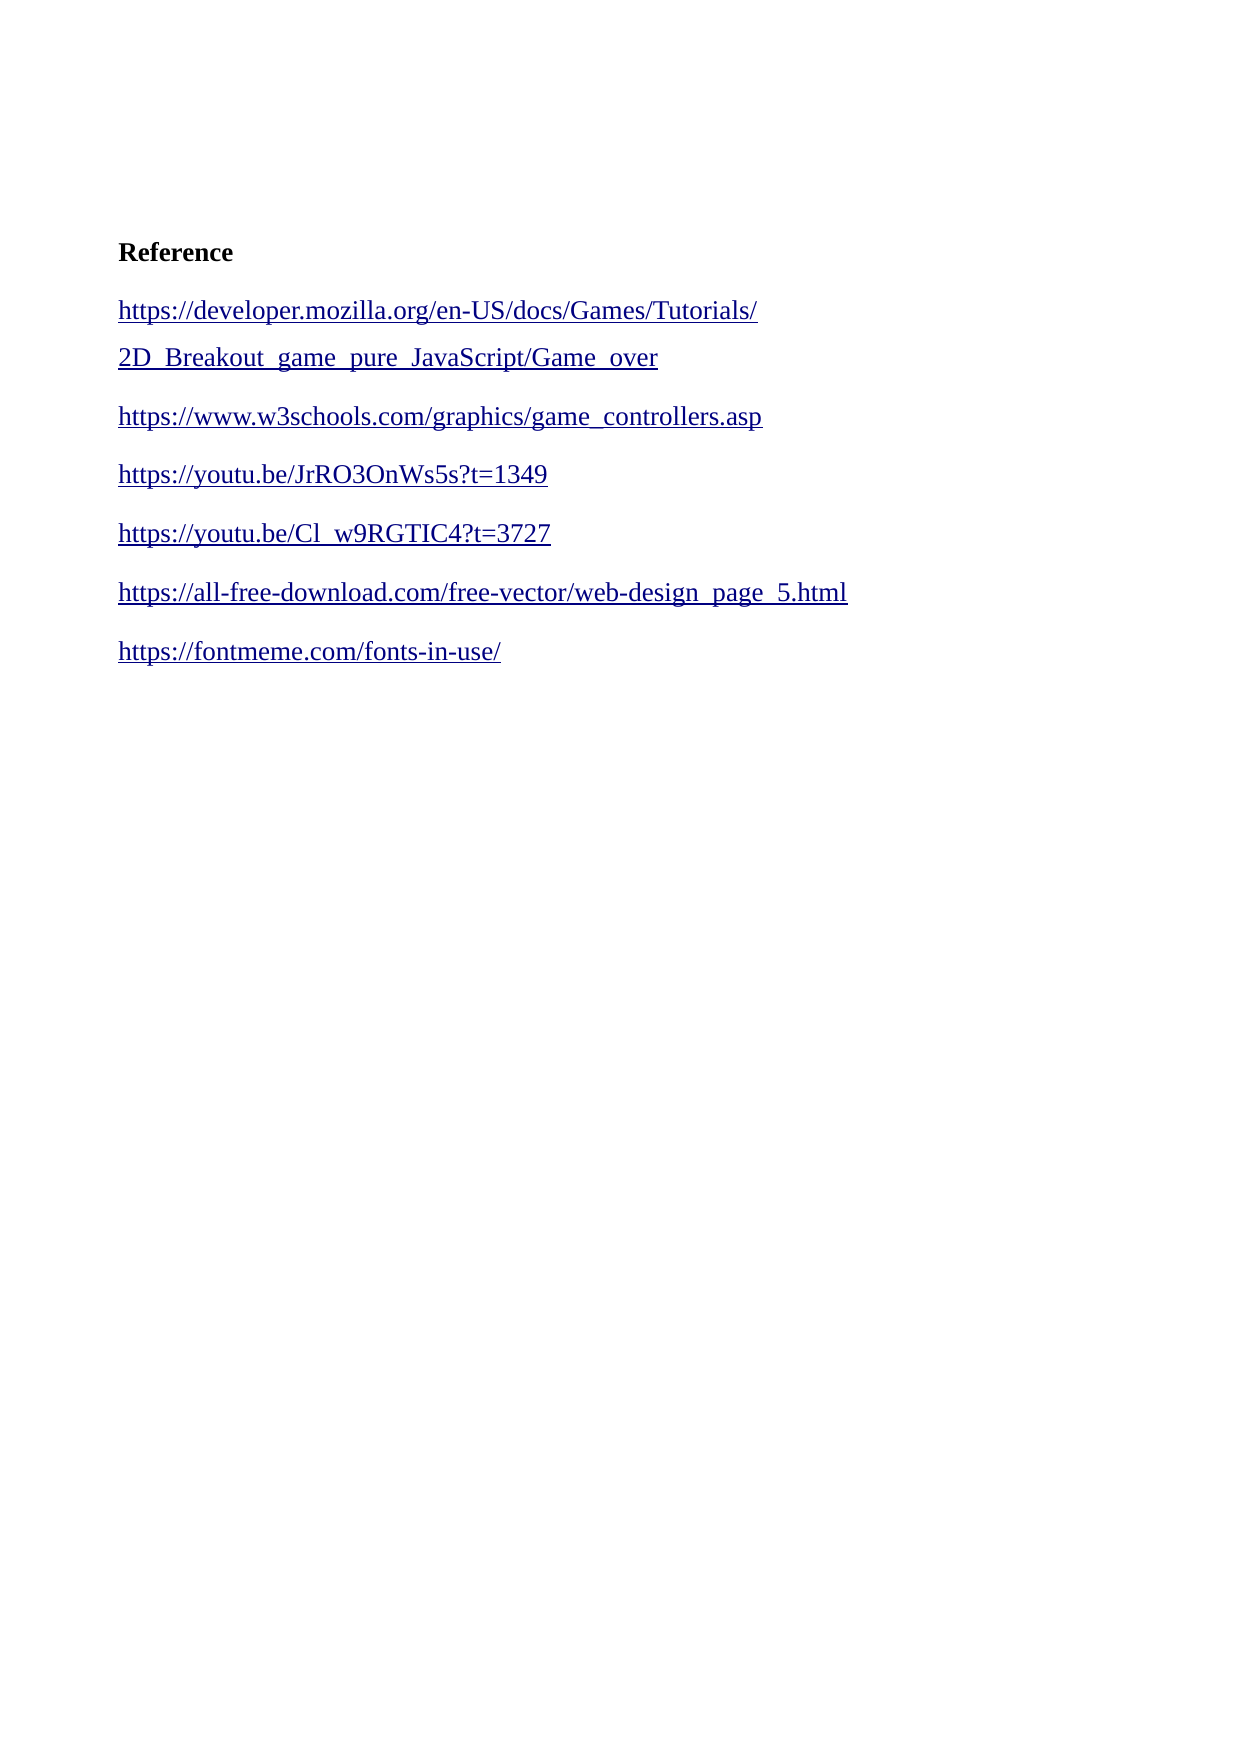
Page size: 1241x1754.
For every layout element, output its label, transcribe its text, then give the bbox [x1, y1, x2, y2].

text https://youtu.be/Cl_w9RGTIC4?t=3727 [118, 517, 1122, 548]
text https://developer.mozilla.org/en-US/docs/Games/Tutorials/2D_Breakout_game_pure_JavaScript/Game_over [118, 294, 1122, 372]
text https://all-free-download.com/free-vector/web-design_page_5.html [118, 576, 1122, 607]
text https://fontmeme.com/fonts-in-use/ [118, 635, 1122, 666]
text https://www.w3schools.com/graphics/game_controllers.asp [118, 400, 1122, 431]
text Reference [118, 236, 1122, 267]
text https://youtu.be/JrRO3OnWs5s?t=1349 [118, 458, 1122, 490]
